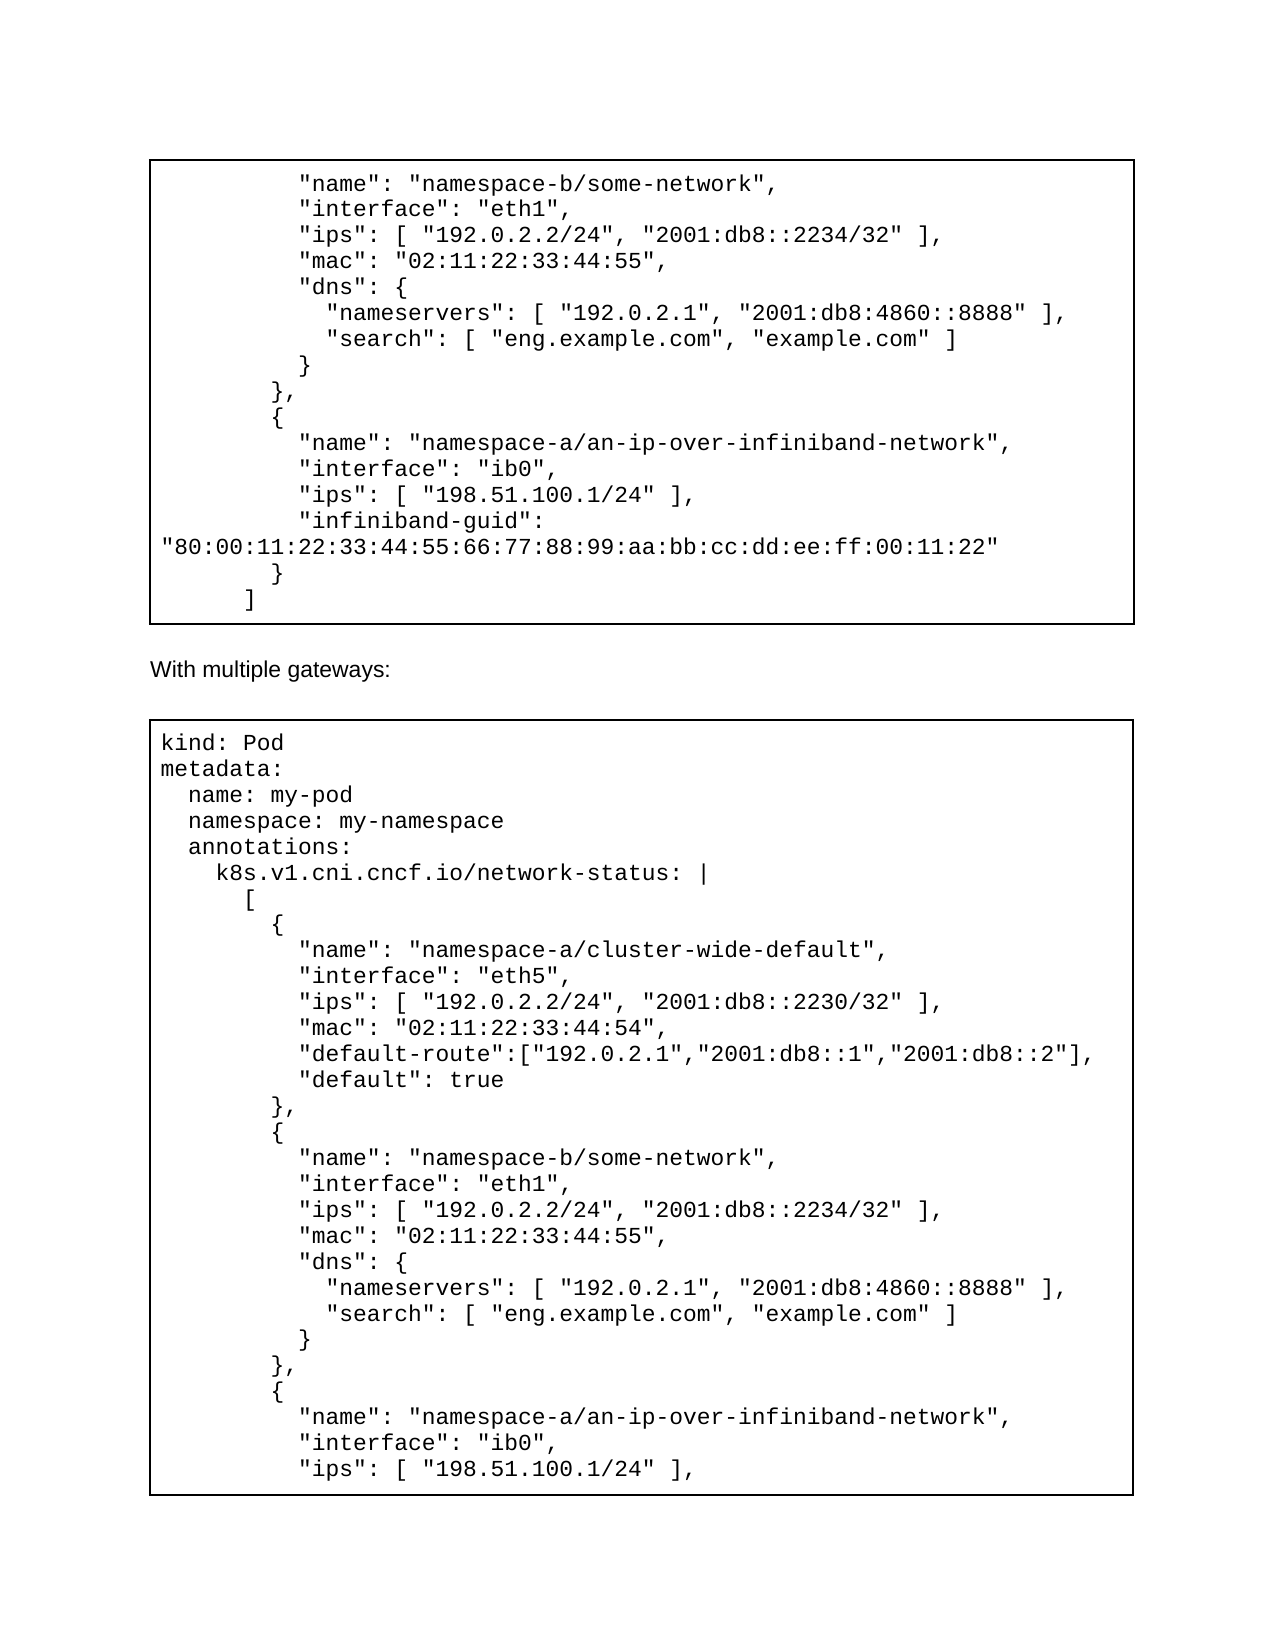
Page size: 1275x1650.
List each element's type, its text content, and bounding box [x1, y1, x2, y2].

text With multiple gateways: [150, 656, 1125, 682]
table_header "name": "namespace-b/some-network", "interface": "eth1", "ips": [ "192.0.2.2/24", "2001:db8::2234/32" ], "mac": "02:11:22:33:44:55", "dns": { "nameservers": [ "192.0.2.1", "2001:db8:4860::8888" ], "search": [ "eng.example.com", "example.com" ] } }, { "name": "namespace-a/an-ip-over-infiniband-network", "interface": "ib0", "ips": [ "198.51.100.1/24" ], "infiniband-guid": "80:00:11:22:33:44:55:66:77:88:99:aa:bb:cc:dd:ee:ff:00:11:22" } ] [151, 161, 1133, 623]
table_header kind: Pod metadata: name: my-pod namespace: my-namespace annotations: k8s.v1.cni.cncf.io/network-status: | [ { "name": "namespace-a/cluster-wide-default", "interface": "eth5", "ips": [ "192.0.2.2/24", "2001:db8::2230/32" ], "mac": "02:11:22:33:44:54", "default-route":["192.0.2.1","2001:db8::1","2001:db8::2"], "default": true }, { "name": "namespace-b/some-network", "interface": "eth1", "ips": [ "192.0.2.2/24", "2001:db8::2234/32" ], "mac": "02:11:22:33:44:55", "dns": { "nameservers": [ "192.0.2.1", "2001:db8:4860::8888" ], "search": [ "eng.example.com", "example.com" ] } }, { "name": "namespace-a/an-ip-over-infiniband-network", "interface": "ib0", "ips": [ "198.51.100.1/24" ], [151, 721, 1132, 1494]
